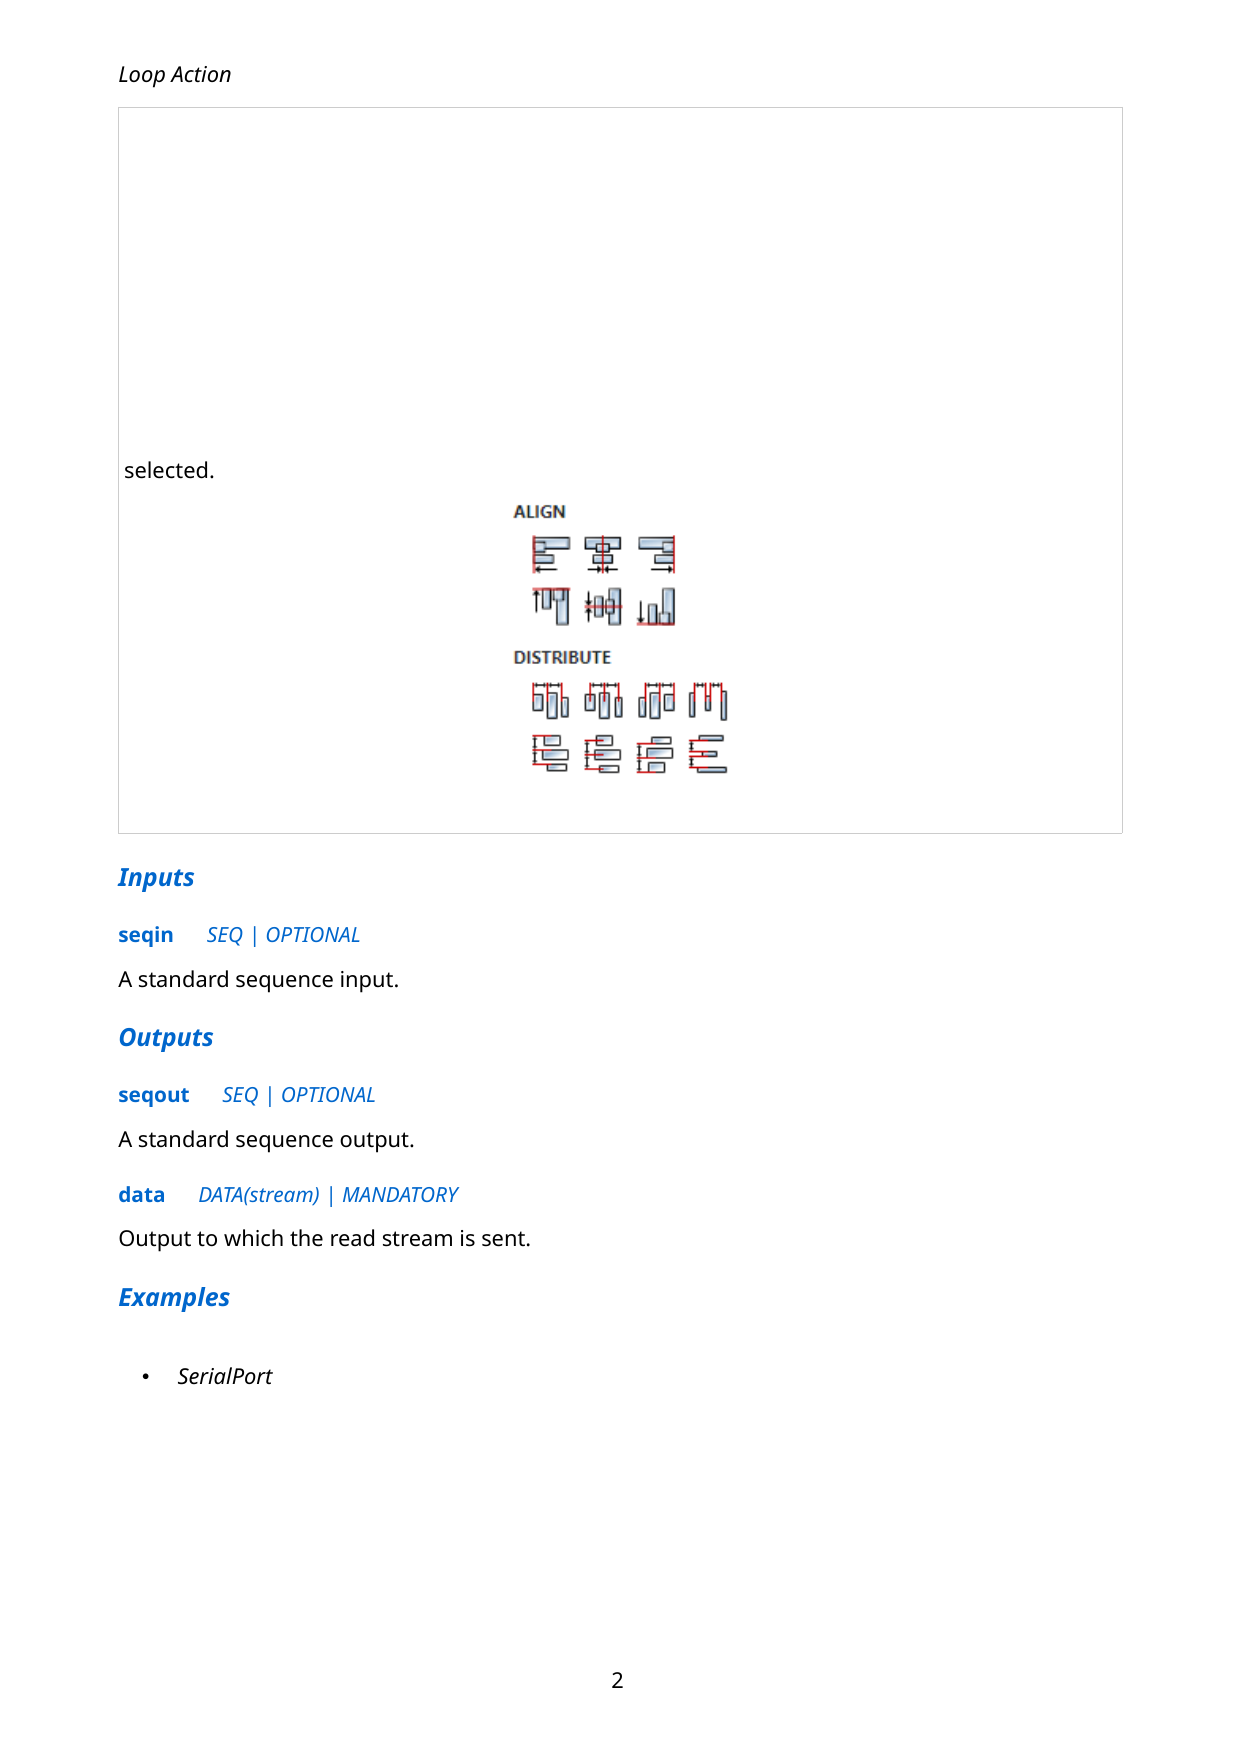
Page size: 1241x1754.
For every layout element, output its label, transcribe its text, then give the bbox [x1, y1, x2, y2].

subtitle seqin SEQ | OPTIONAL [118, 920, 1122, 949]
picture [490, 496, 750, 786]
subtitle Inputs [118, 860, 1122, 894]
text Output to which the read stream is sent. [118, 1223, 1122, 1253]
table_cell selected. [119, 108, 1122, 833]
subtitle data DATA(stream) | MANDATORY [118, 1180, 1122, 1208]
text A standard sequence output. [118, 1124, 1122, 1153]
subtitle Outputs [118, 1020, 1122, 1054]
subtitle seqout SEQ | OPTIONAL [118, 1081, 1122, 1109]
list SerialPort [142, 1361, 1110, 1391]
subtitle Examples [118, 1280, 1122, 1314]
text A standard sequence input. [118, 963, 1122, 993]
